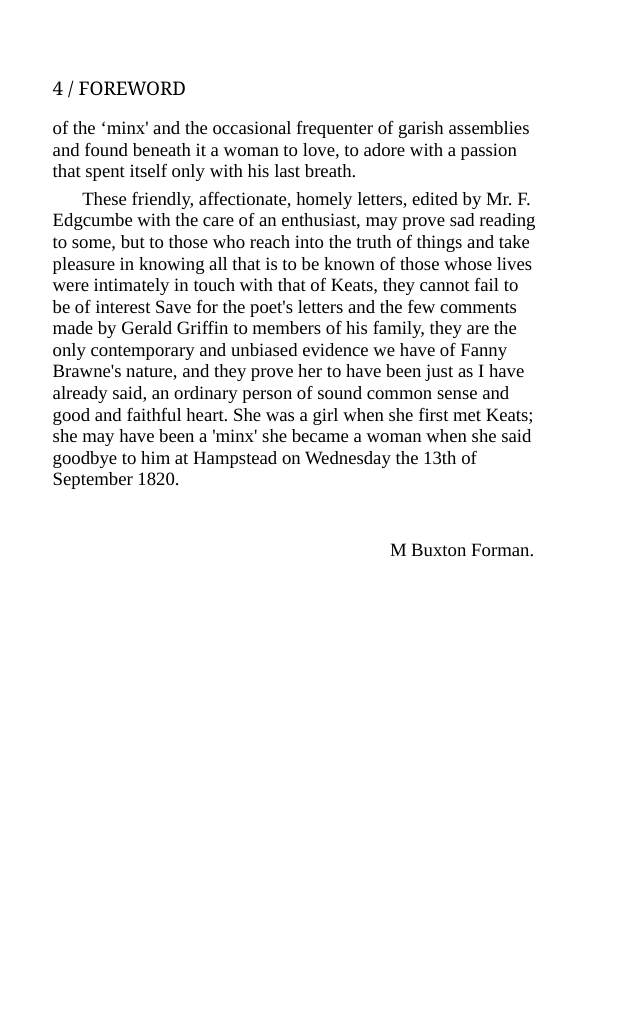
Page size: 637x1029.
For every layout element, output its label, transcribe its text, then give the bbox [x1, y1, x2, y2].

text M Buxton Forman. [52, 539, 538, 560]
text These friendly, affectionate, homely letters, edited by Mr. F. Edgcumbe with the care of an enthusiast, may prove sad reading to some, but to those who reach into the truth of things and take pleasure in knowing all that is to be known of those whose lives were intimately in touch with that of Keats, they cannot fail to be of interest Save for the poet's letters and the few comments made by Gerald Griffin to members of his family, they are the only contemporary and unbiased evidence we have of Fanny Brawne's nature, and they prove her to have been just as I have already said, an ordinary person of sound common sense and good and faithful heart. She was a girl when she first met Keats; she may have been a 'minx' she became a woman when she said goodbye to him at Hampstead on Wednesday the 13th of September 1820. [52, 188, 538, 490]
text of the ‘minx' and the occasional frequenter of garish assemblies and found beneath it a woman to love, to adore with a passion that spent itself only with his last breath. [52, 117, 538, 182]
